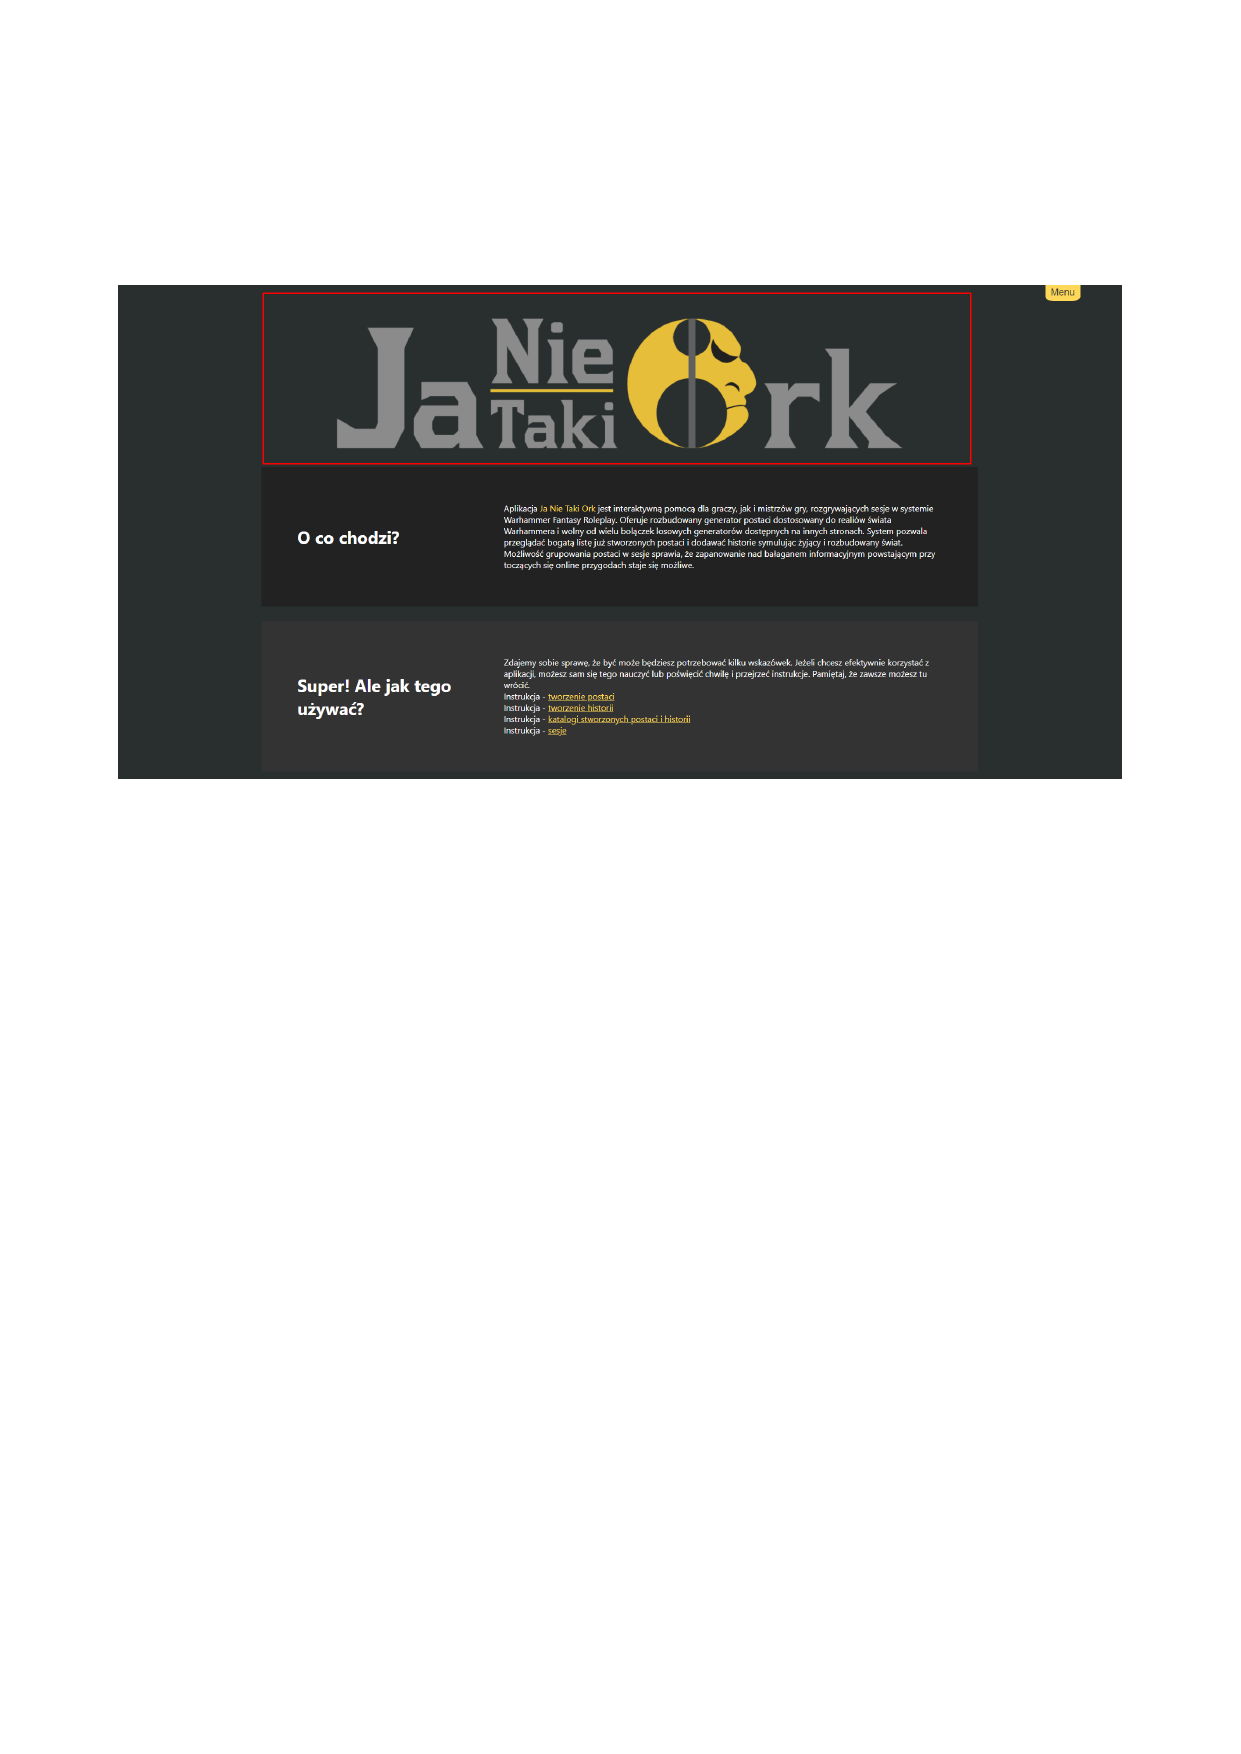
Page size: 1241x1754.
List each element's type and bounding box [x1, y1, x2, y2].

picture [118, 285, 1122, 779]
